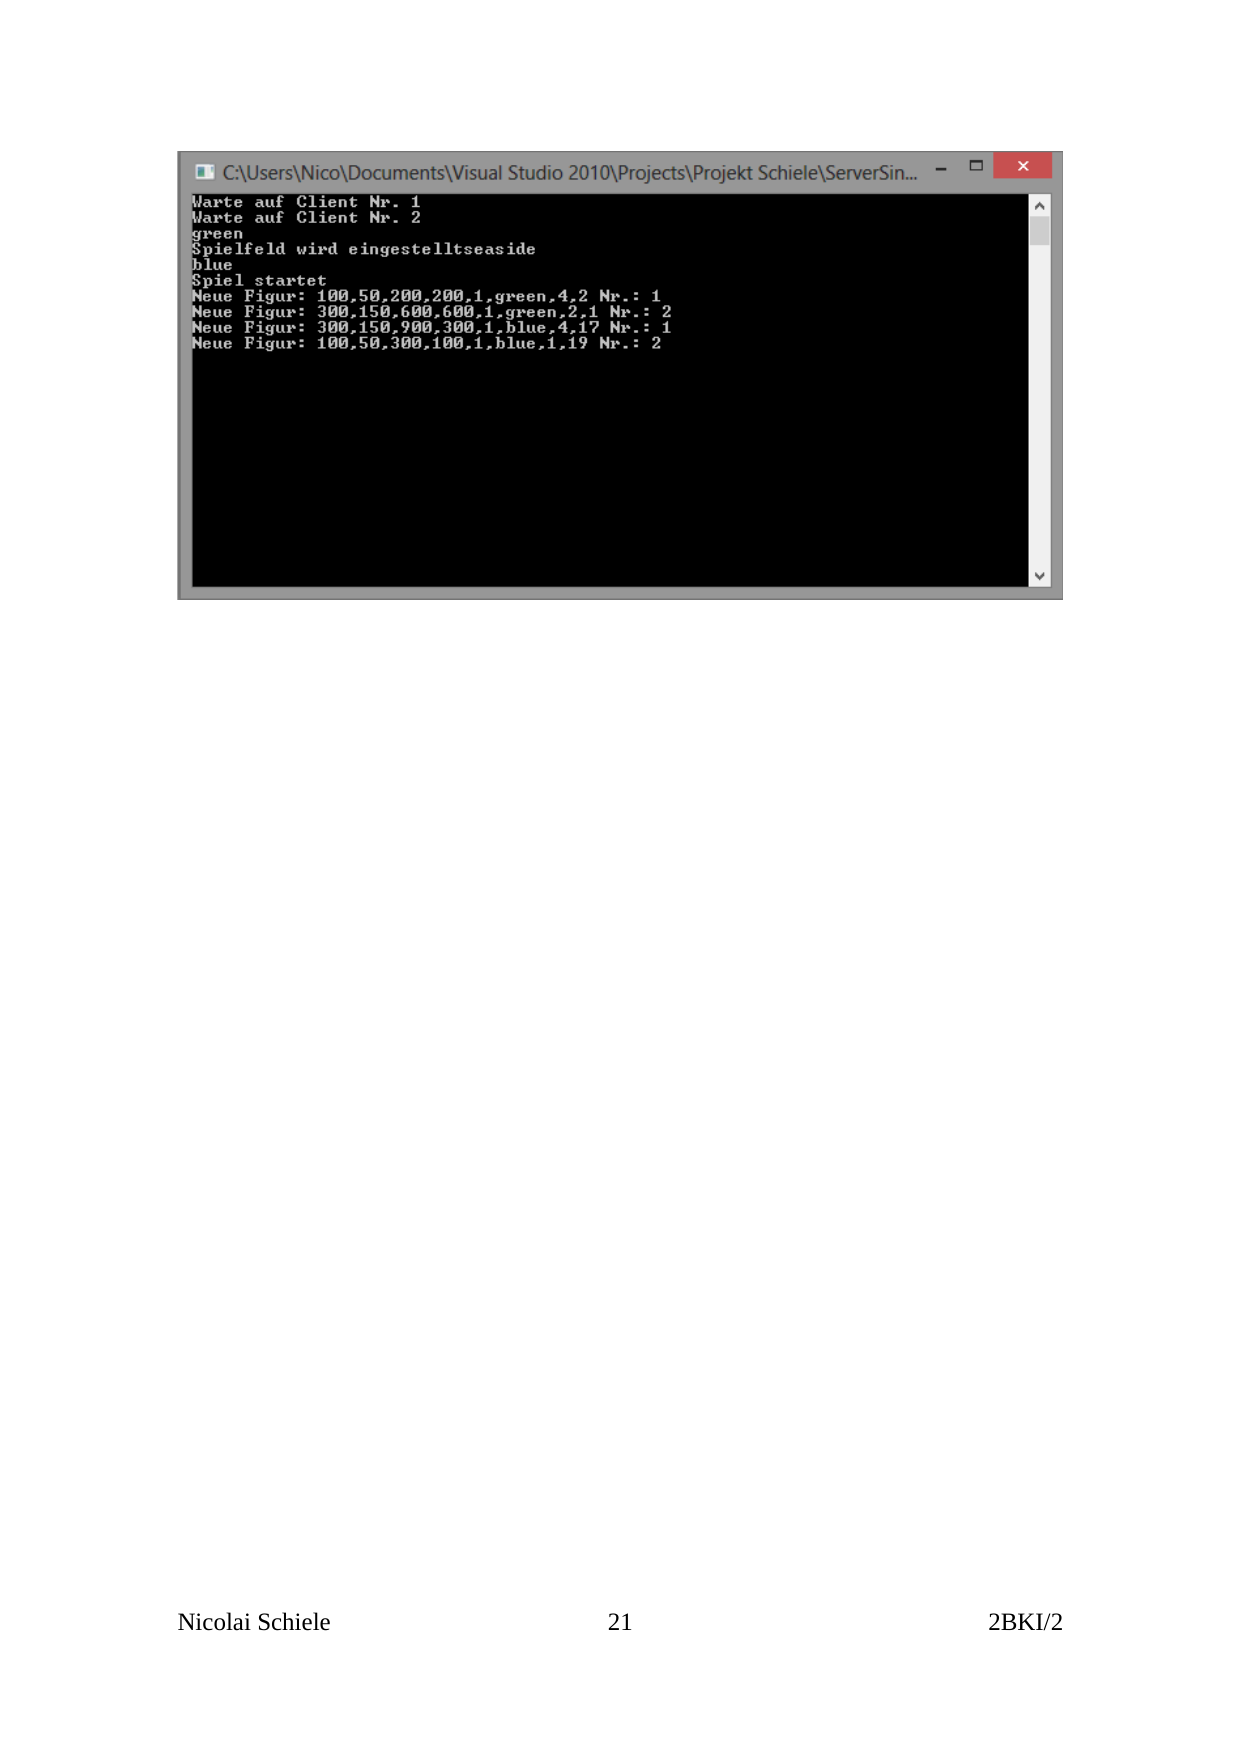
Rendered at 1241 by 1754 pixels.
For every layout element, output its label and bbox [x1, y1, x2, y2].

picture [177, 151, 1063, 600]
